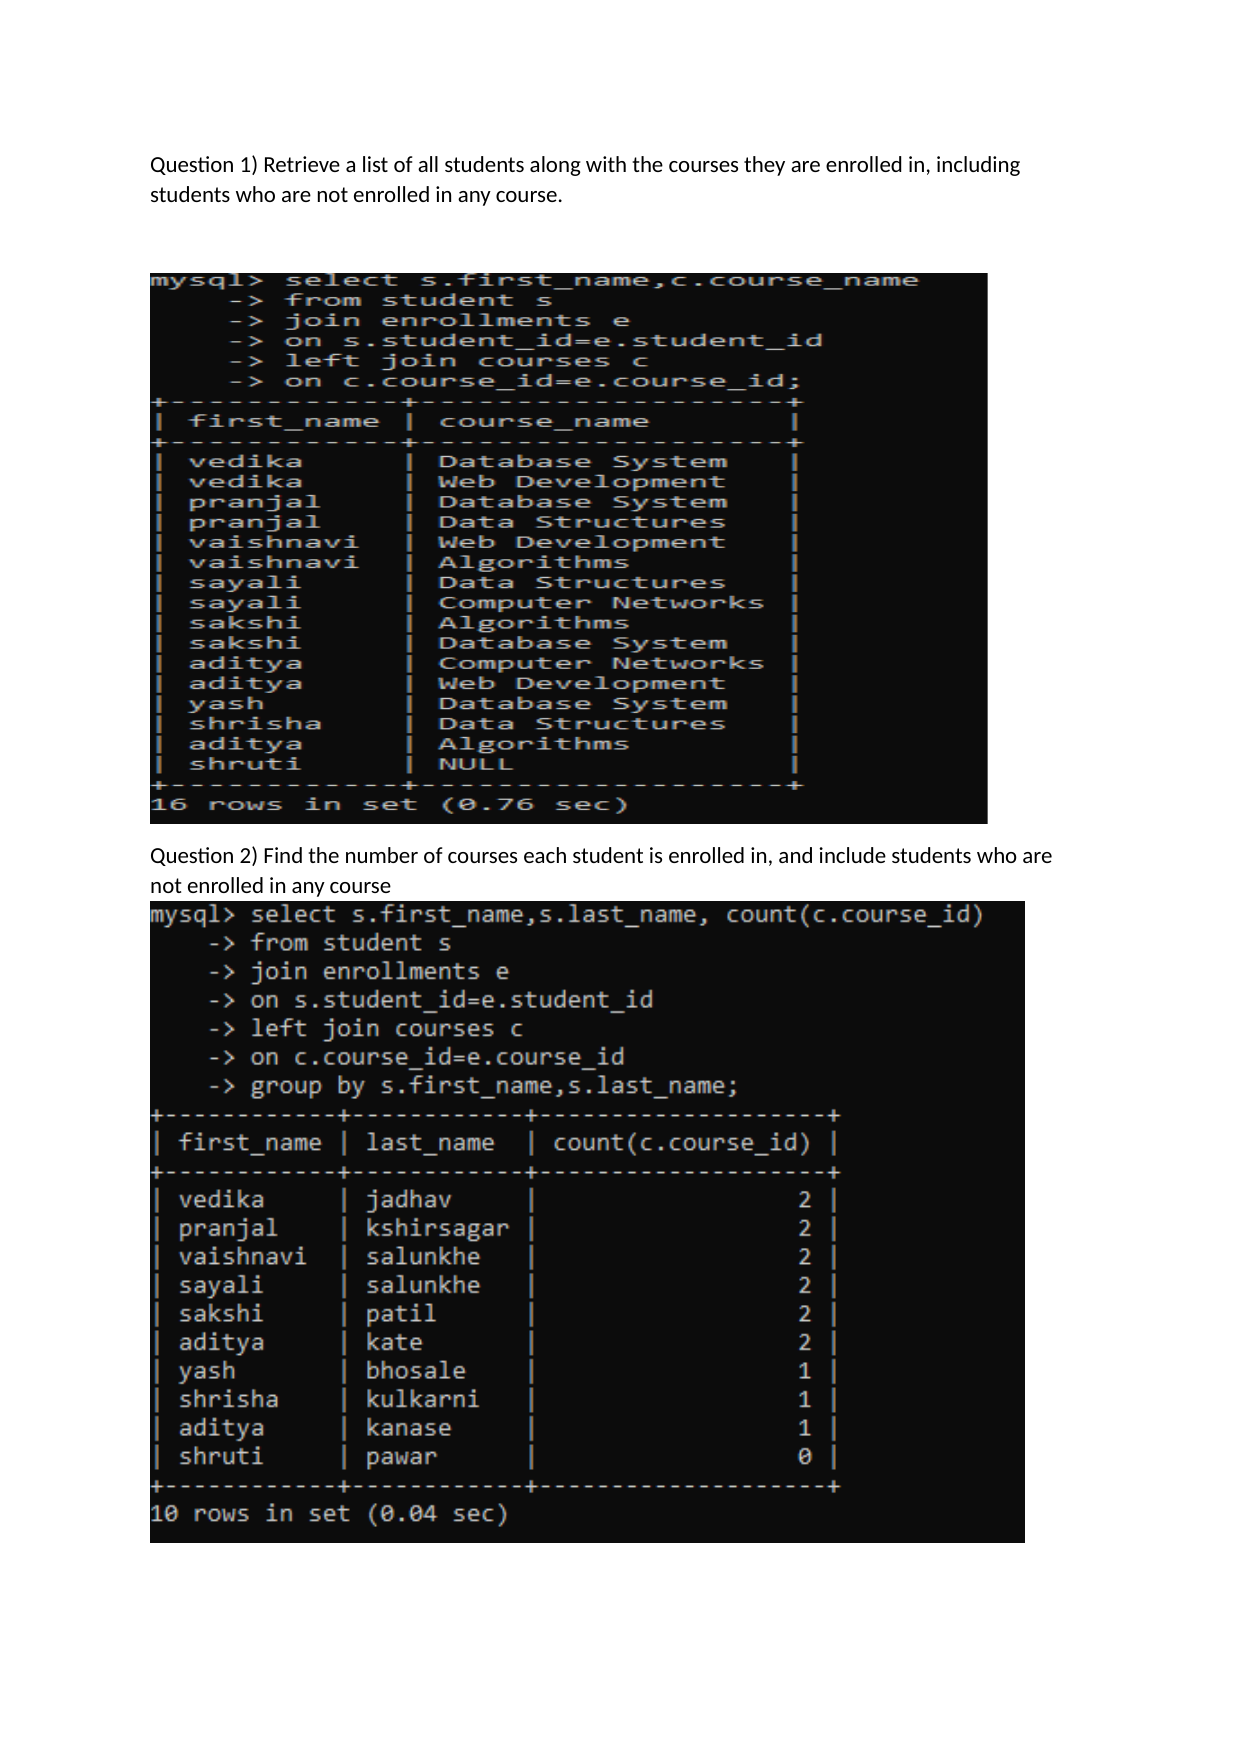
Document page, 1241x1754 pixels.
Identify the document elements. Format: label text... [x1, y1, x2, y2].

text Question 1) Retrieve a list of all students along with the courses they are enrolled in, including students who are not enrolled in any course. [150, 150, 1090, 208]
text Question 2) Find the number of courses each student is enrolled in, and include students who are not enrolled in any course [150, 842, 1090, 1543]
